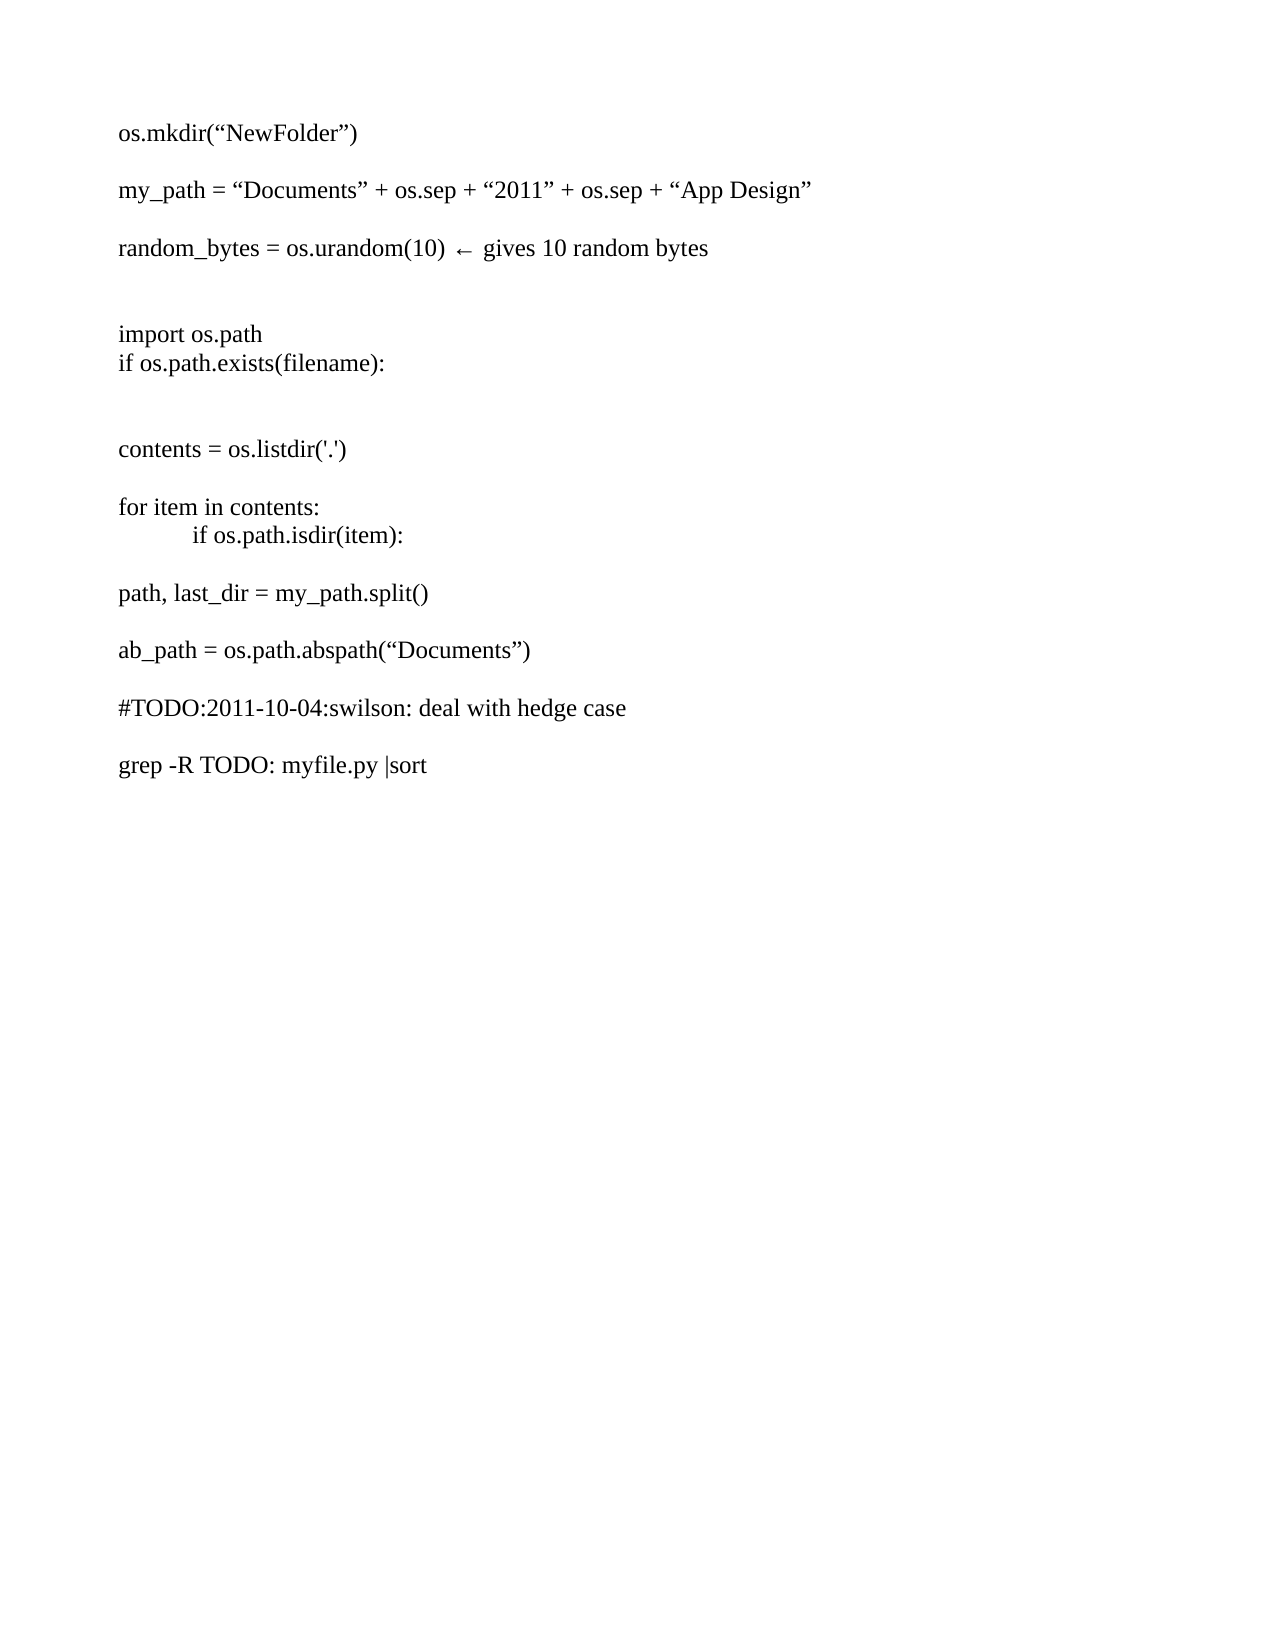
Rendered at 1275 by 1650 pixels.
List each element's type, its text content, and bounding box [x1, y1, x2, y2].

text path, last_dir = my_path.split() [118, 578, 1157, 607]
text #TODO:2011-10-04:swilson: deal with hedge case [118, 693, 1157, 722]
text grep -R TODO: myfile.py |sort [118, 751, 1157, 779]
text if os.path.isdir(item): [118, 521, 1157, 549]
text ab_path = os.path.abspath(“Documents”) [118, 636, 1157, 664]
text my_path = “Documents” + os.sep + “2011” + os.sep + “App Design” [118, 176, 1157, 204]
text for item in contents: [118, 492, 1157, 521]
text if os.path.exists(filename): [118, 348, 1157, 377]
text import os.path [118, 319, 1157, 348]
text os.mkdir(“NewFolder”) [118, 118, 1157, 147]
text random_bytes = os.urandom(10) ← gives 10 random bytes [118, 233, 1157, 262]
text contents = os.listdir('.') [118, 434, 1157, 463]
